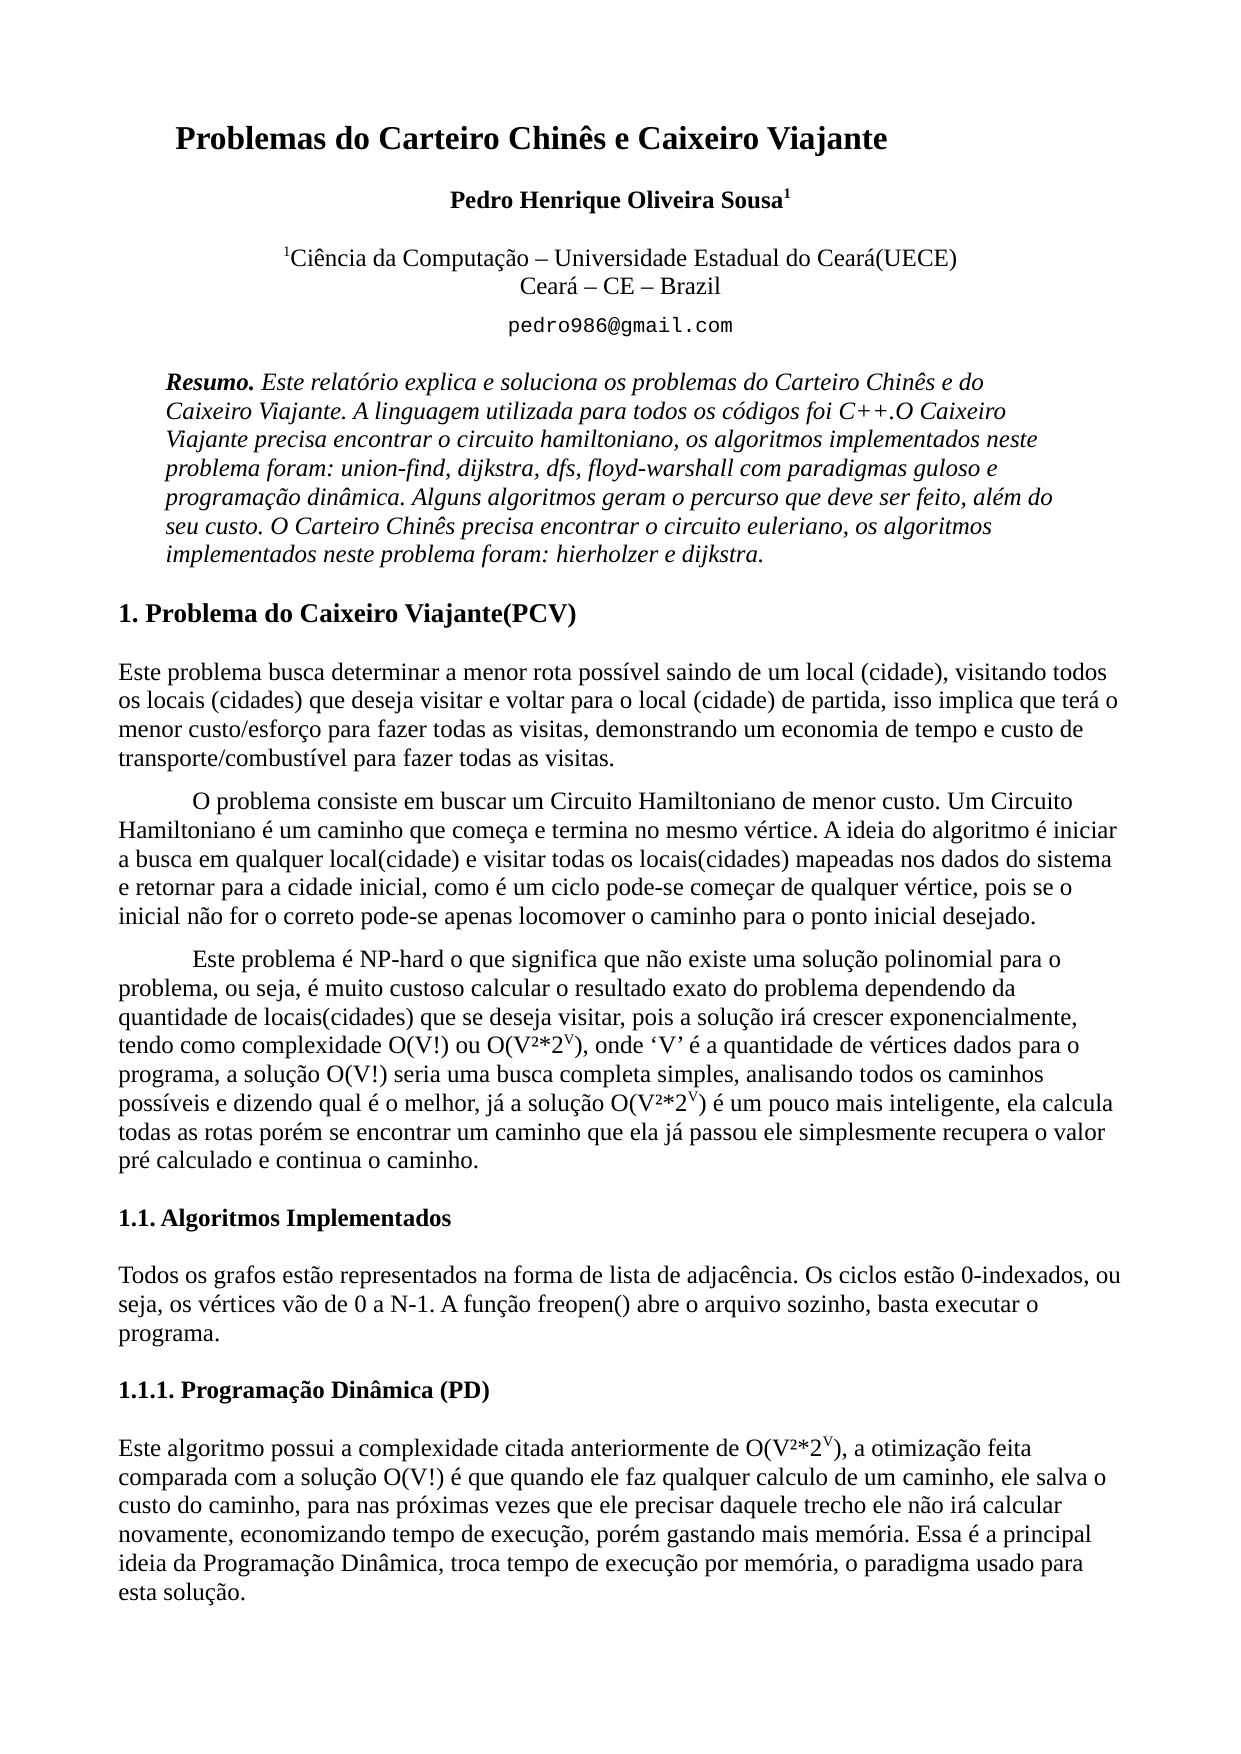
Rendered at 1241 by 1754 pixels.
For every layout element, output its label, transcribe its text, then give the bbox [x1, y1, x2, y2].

text Resumo. Este relatório explica e soluciona os problemas do Carteiro Chinês e do Caixeiro Viajante. A linguagem utilizada para todos os códigos foi C++.O Caixeiro Viajante precisa encontrar o circuito hamiltoniano, os algoritmos implementados neste problema foram: union-find, dijkstra, dfs, floyd-warshall com paradigmas guloso e programação dinâmica. Alguns algoritmos geram o percurso que deve ser feito, além do seu custo. O Carteiro Chinês precisa encontrar o circuito euleriano, os algoritmos implementados neste problema foram: hierholzer e dijkstra. [165, 367, 1075, 568]
text 1.1.1. Programação Dinâmica (PD) [118, 1376, 1122, 1404]
text Este problema busca determinar a menor rota possível saindo de um local (cidade), visitando todos os locais (cidades) que deseja visitar e voltar para o local (cidade) de partida, isso implica que terá o menor custo/esforço para fazer todas as visitas, demonstrando um economia de tempo e custo de transporte/combustível para fazer todas as visitas. [118, 657, 1122, 772]
text Todos os grafos estão representados na forma de lista de adjacência. Os ciclos estão 0-indexados, ou seja, os vértices vão de 0 a N-1. A função freopen() abre o arquivo sozinho, basta executar o programa. [118, 1261, 1122, 1347]
text 1.1. Algoritmos Implementados [118, 1203, 1122, 1232]
text 1Ciência da Computação – Universidade Estadual do Ceará(UECE) [118, 243, 1122, 271]
text O problema consiste em buscar um Circuito Hamiltoniano de menor custo. Um Circuito Hamiltoniano é um caminho que começa e termina no mesmo vértice. A ideia do algoritmo é iniciar a busca em qualquer local(cidade) e visitar todas os locais(cidades) mapeadas nos dados do sistema e retornar para a cidade inicial, como é um ciclo pode-se começar de qualquer vértice, pois se o inicial não for o correto pode-se apenas locomover o caminho para o ponto inicial desejado. [118, 786, 1122, 930]
text pedro986@gmail.com [118, 314, 1122, 338]
text Problemas do Carteiro Chinês e Caixeiro Viajante [118, 118, 945, 156]
text 1. Problema do Caixeiro Viajante(PCV) [118, 597, 1122, 628]
text Pedro Henrique Oliveira Sousa1 [118, 185, 1122, 214]
text Este algoritmo possui a complexidade citada anteriormente de O(V²*2V), a otimização feita comparada com a solução O(V!) é que quando ele faz qualquer calculo de um caminho, ele salva o custo do caminho, para nas próximas vezes que ele precisar daquele trecho ele não irá calcular novamente, economizando tempo de execução, porém gastando mais memória. Essa é a principal ideia da Programação Dinâmica, troca tempo de execução por memória, o paradigma usado para esta solução. [118, 1433, 1122, 1606]
text Este problema é NP-hard o que significa que não existe uma solução polinomial para o problema, ou seja, é muito custoso calcular o resultado exato do problema dependendo da quantidade de locais(cidades) que se deseja visitar, pois a solução irá crescer exponencialmente, tendo como complexidade O(V!) ou O(V²*2V), onde ‘V’ é a quantidade de vértices dados para o programa, a solução O(V!) seria uma busca completa simples, analisando todos os caminhos possíveis e dizendo qual é o melhor, já a solução O(V²*2V) é um pouco mais inteligente, ela calcula todas as rotas porém se encontrar um caminho que ela já passou ele simplesmente recupera o valor pré calculado e continua o caminho. [118, 944, 1122, 1174]
text Ceará – CE – Brazil [118, 271, 1122, 300]
